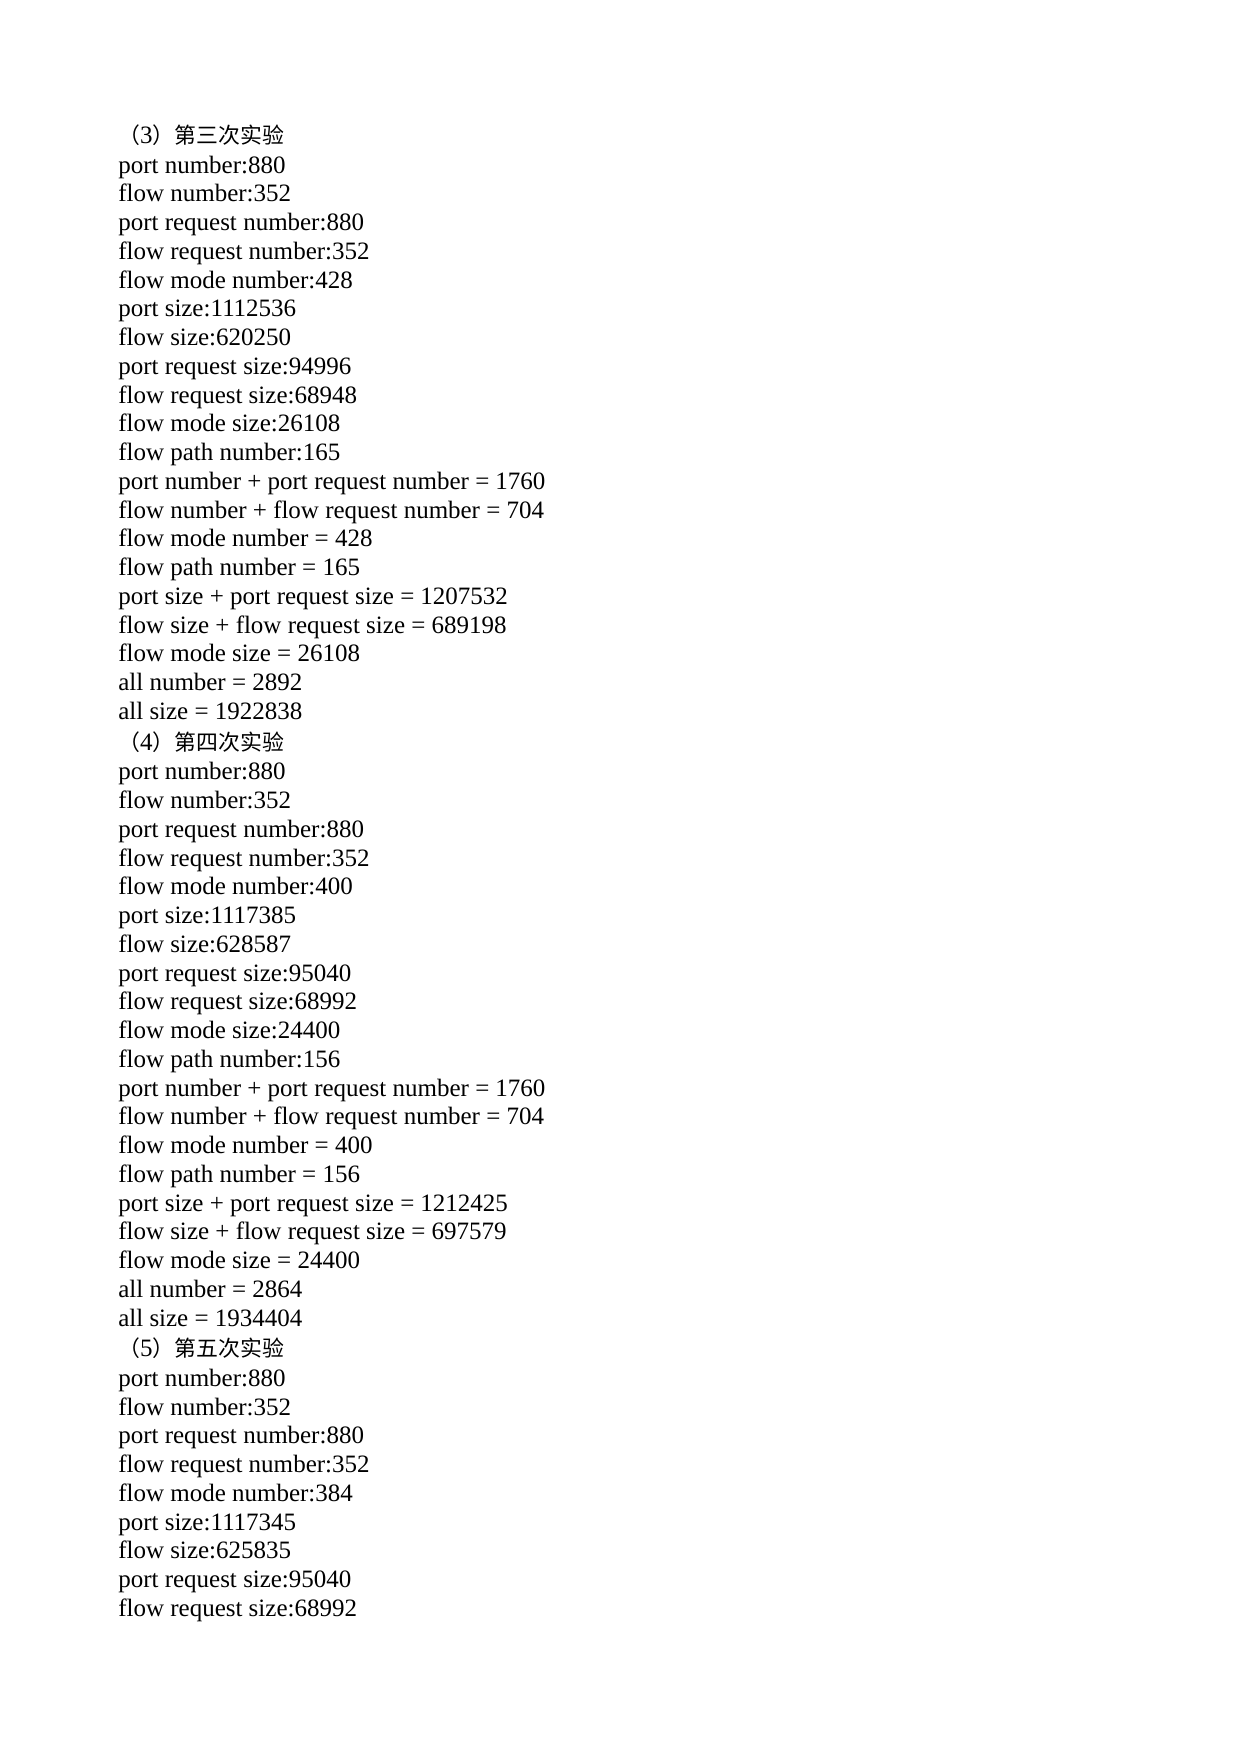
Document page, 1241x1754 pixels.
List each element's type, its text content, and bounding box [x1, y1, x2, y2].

text flow path number = 165 [118, 552, 1122, 581]
text flow request size:68992 [118, 1593, 1122, 1622]
text flow path number:156 [118, 1044, 1122, 1073]
text port request number:880 [118, 814, 1122, 843]
text （5）第五次实验 [118, 1331, 1122, 1363]
text flow number + flow request number = 704 [118, 1101, 1122, 1130]
text all number = 2864 [118, 1274, 1122, 1303]
text port request size:94996 [118, 351, 1122, 380]
text port size + port request size = 1212425 [118, 1188, 1122, 1216]
text port size:1112536 [118, 293, 1122, 322]
text flow mode size:26108 [118, 408, 1122, 437]
text port size:1117345 [118, 1507, 1122, 1536]
text port request size:95040 [118, 958, 1122, 986]
text flow number + flow request number = 704 [118, 495, 1122, 523]
text （3）第三次实验 [118, 118, 1122, 150]
text port request number:880 [118, 1421, 1122, 1449]
text flow mode size = 24400 [118, 1245, 1122, 1274]
text flow mode number:428 [118, 265, 1122, 293]
text flow path number:165 [118, 437, 1122, 466]
text flow size + flow request size = 689198 [118, 610, 1122, 638]
text all size = 1934404 [118, 1303, 1122, 1331]
text flow request number:352 [118, 1449, 1122, 1478]
text flow size:625835 [118, 1536, 1122, 1564]
text flow mode number = 400 [118, 1130, 1122, 1159]
text flow mode number:384 [118, 1478, 1122, 1507]
text port number:880 [118, 756, 1122, 785]
text flow mode number = 428 [118, 523, 1122, 552]
text flow size + flow request size = 697579 [118, 1216, 1122, 1245]
text flow size:620250 [118, 322, 1122, 351]
text flow number:352 [118, 178, 1122, 207]
text flow mode size = 26108 [118, 638, 1122, 667]
text flow number:352 [118, 1392, 1122, 1421]
text port number + port request number = 1760 [118, 466, 1122, 495]
text all size = 1922838 [118, 696, 1122, 725]
text flow request size:68992 [118, 986, 1122, 1015]
text flow mode size:24400 [118, 1015, 1122, 1044]
text flow size:628587 [118, 929, 1122, 958]
text port number + port request number = 1760 [118, 1073, 1122, 1101]
text port request number:880 [118, 207, 1122, 236]
text port request size:95040 [118, 1564, 1122, 1593]
text flow request size:68948 [118, 380, 1122, 408]
text port number:880 [118, 150, 1122, 178]
text flow request number:352 [118, 236, 1122, 265]
text flow number:352 [118, 785, 1122, 814]
text port size + port request size = 1207532 [118, 581, 1122, 610]
text flow path number = 156 [118, 1159, 1122, 1188]
text port number:880 [118, 1363, 1122, 1392]
text flow mode number:400 [118, 871, 1122, 900]
text all number = 2892 [118, 667, 1122, 696]
text flow request number:352 [118, 843, 1122, 871]
text port size:1117385 [118, 900, 1122, 929]
text （4）第四次实验 [118, 725, 1122, 756]
